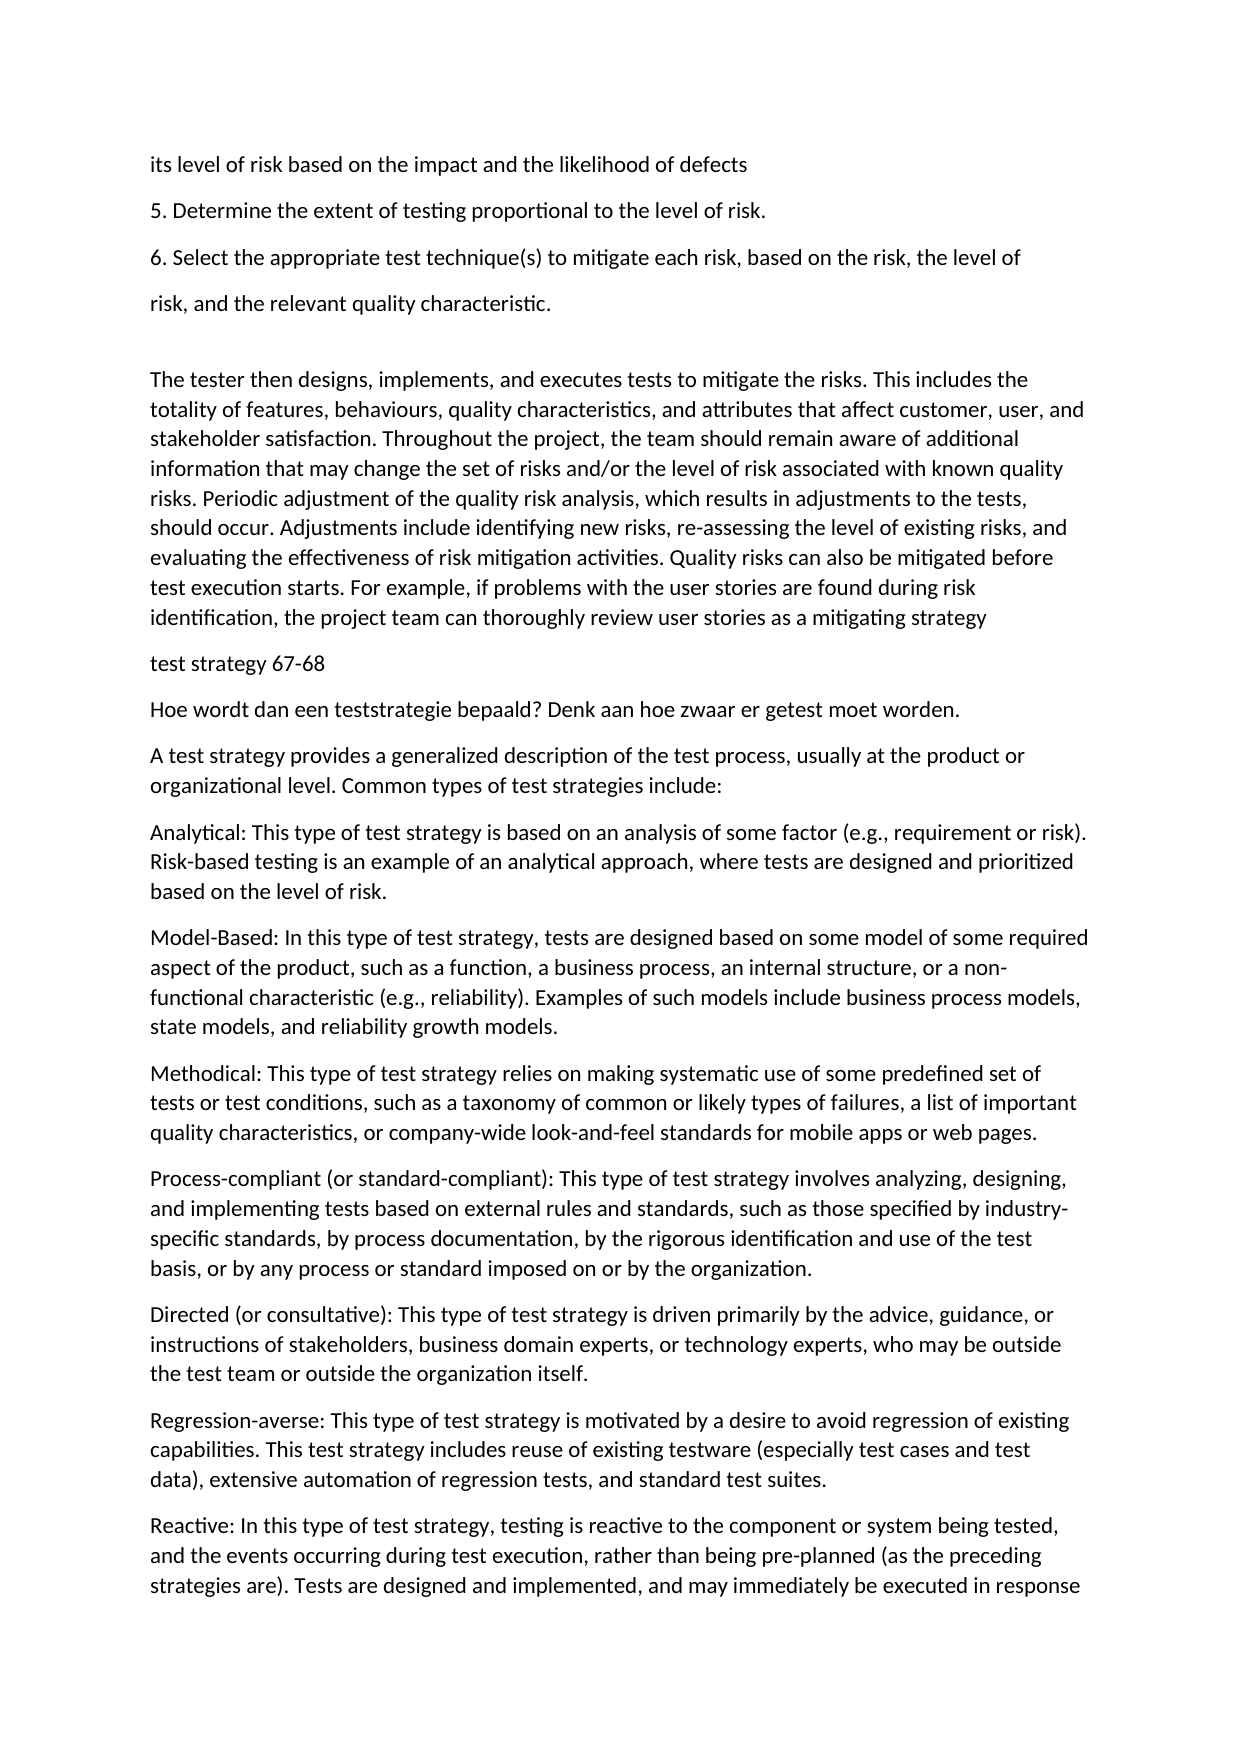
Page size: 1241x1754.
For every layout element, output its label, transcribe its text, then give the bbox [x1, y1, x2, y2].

text Methodical: This type of test strategy relies on making systematic use of some predefined set of tests or test conditions, such as a taxonomy of common or likely types of failures, a list of important quality characteristics, or company-wide look-and-feel standards for mobile apps or web pages. [150, 1059, 1090, 1146]
text Model-Based: In this type of test strategy, tests are designed based on some model of some required aspect of the product, such as a function, a business process, an internal structure, or a non-functional characteristic (e.g., reliability). Examples of such models include business process models, state models, and reliability growth models. [150, 923, 1090, 1041]
text test strategy 67-68 [150, 649, 1090, 677]
text risk, and the relevant quality characteristic. [150, 289, 1090, 347]
text Process-compliant (or standard-compliant): This type of test strategy involves analyzing, designing, and implementing tests based on external rules and standards, such as those specified by industry-specific standards, by process documentation, by the rigorous identification and use of the test basis, or by any process or standard imposed on or by the organization. [150, 1164, 1090, 1282]
text its level of risk based on the impact and the likelihood of defects [150, 150, 1090, 178]
text Analytical: This type of test strategy is based on an analysis of some factor (e.g., requirement or risk). Risk-based testing is an example of an analytical approach, where tests are designed and prioritized based on the level of risk. [150, 818, 1090, 905]
text Hoe wordt dan een teststrategie bepaald? Denk aan hoe zwaar er getest moet worden. [150, 695, 1090, 723]
text A test strategy provides a generalized description of the test process, usually at the product or organizational level. Common types of test strategies include: [150, 742, 1090, 799]
text 5. Determine the extent of testing proportional to the level of risk. [150, 196, 1090, 224]
text Reactive: In this type of test strategy, testing is reactive to the component or system being tested, and the events occurring during test execution, rather than being pre-planned (as the preceding strategies are). Tests are designed and implemented, and may immediately be executed in response [150, 1511, 1090, 1599]
text The tester then designs, implements, and executes tests to mitigate the risks. This includes the totality of features, behaviours, quality characteristics, and attributes that affect customer, user, and stakeholder satisfaction. Throughout the project, the team should remain aware of additional information that may change the set of risks and/or the level of risk associated with known quality risks. Periodic adjustment of the quality risk analysis, which results in adjustments to the tests, should occur. Adjustments include identifying new risks, re-assessing the level of existing risks, and evaluating the effectiveness of risk mitigation activities. Quality risks can also be mitigated before test execution starts. For example, if problems with the user stories are found during risk identification, the project team can thoroughly review user stories as a mitigating strategy [150, 365, 1090, 631]
text Regression-averse: This type of test strategy is motivated by a desire to avoid regression of existing capabilities. This test strategy includes reuse of existing testware (especially test cases and test data), extensive automation of regression tests, and standard test suites. [150, 1406, 1090, 1493]
text 6. Select the appropriate test technique(s) to mitigate each risk, based on the risk, the level of [150, 243, 1090, 271]
text Directed (or consultative): This type of test strategy is driven primarily by the advice, guidance, or instructions of stakeholders, business domain experts, or technology experts, who may be outside the test team or outside the organization itself. [150, 1300, 1090, 1387]
